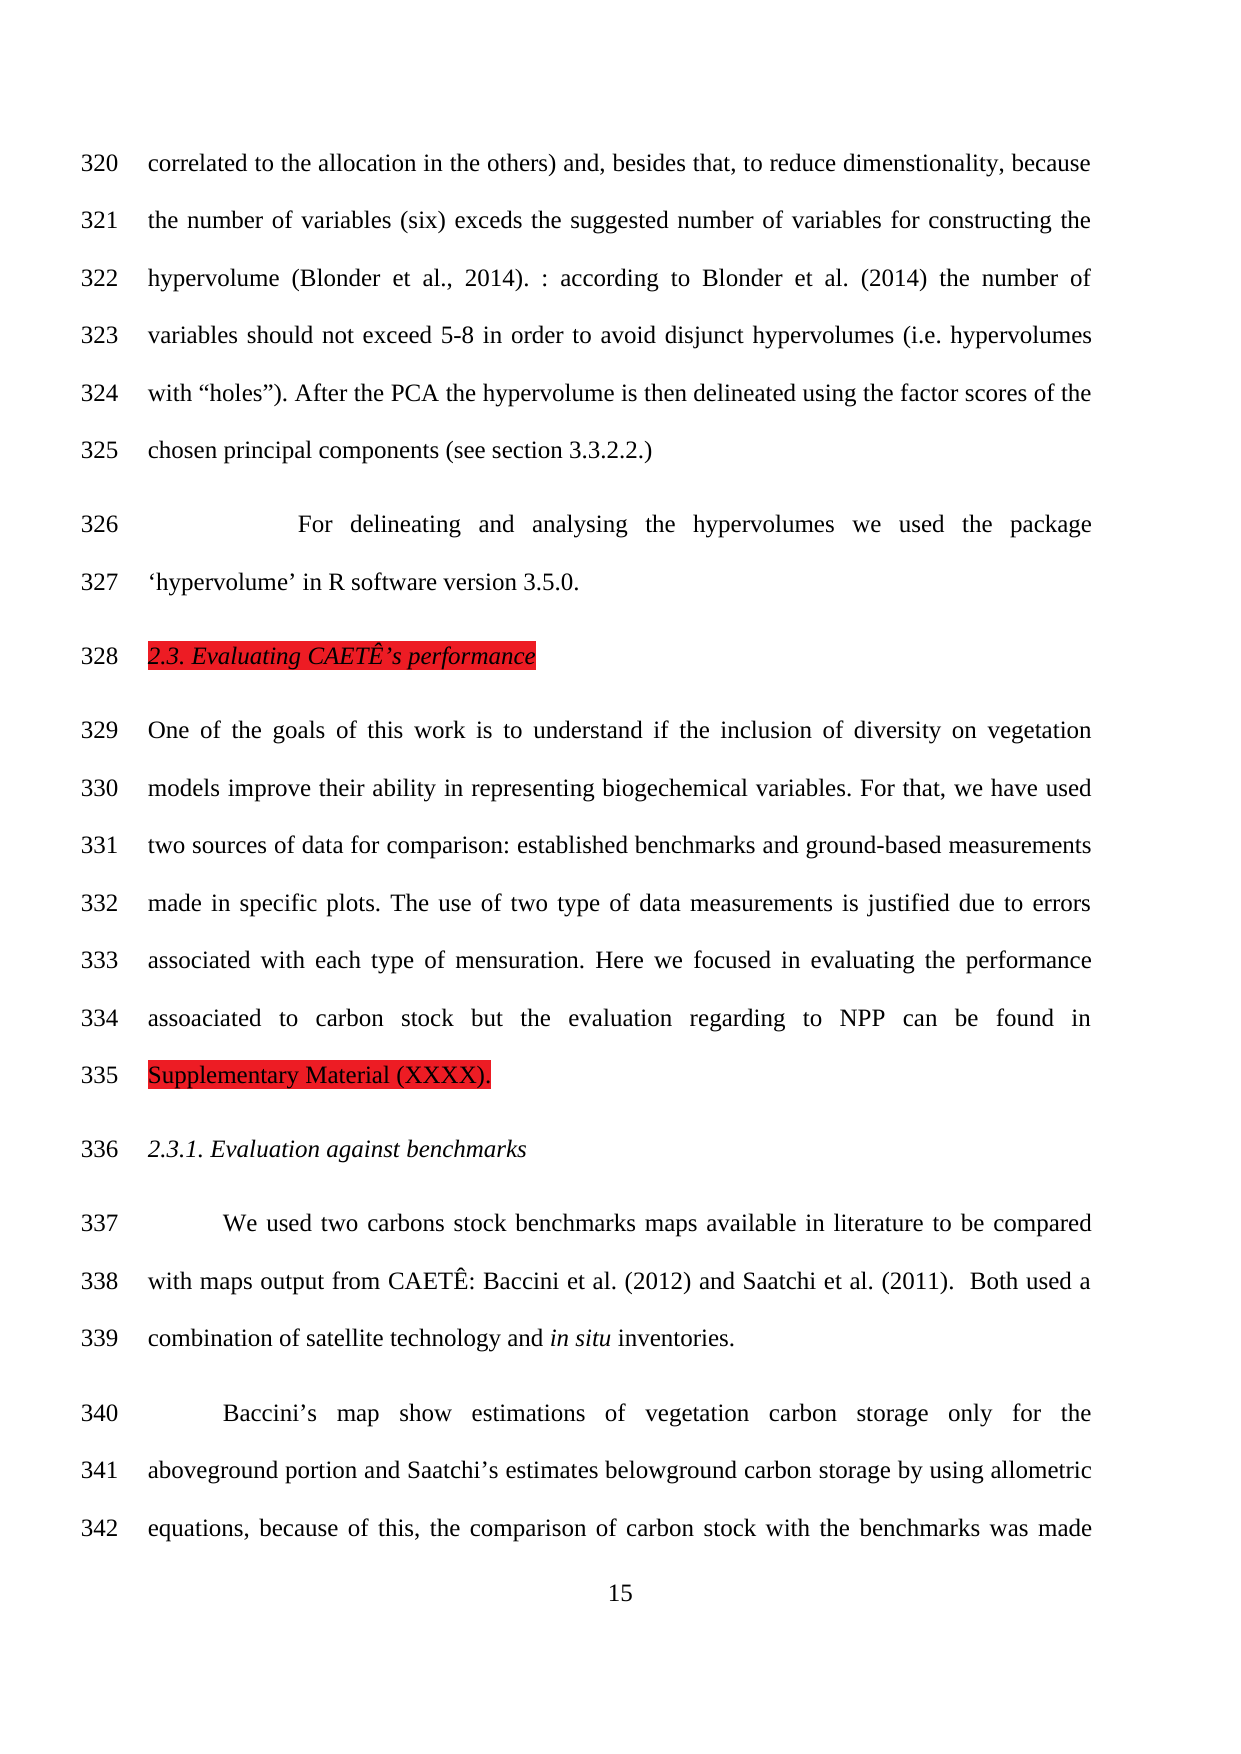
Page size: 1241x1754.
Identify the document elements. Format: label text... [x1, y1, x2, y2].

text One of the goals of this work is to understand if the inclusion of diversity on vegetation models improve their ability in representing biogechemical variables. For that, we have used two sources of data for comparison: established benchmarks and ground-based measurements made in specific plots. The use of two type of data measurements is justified due to errors associated with each type of mensuration. Here we focused in evaluating the performance assoaciated to carbon stock but the evaluation regarding to NPP can be found in Supplementary Material (XXXX). [148, 715, 1093, 1089]
text For delineating and analysing the hypervolumes we used the package ‘hypervolume’ in R software version 3.5.0. [148, 509, 1093, 596]
text We used two carbons stock benchmarks maps available in literature to be compared with maps output from CAETÊ: Baccini et al. (2012) and Saatchi et al. (2011). Both used a combination of satellite technology and in situ inventories. [148, 1208, 1093, 1352]
text correlated to the allocation in the others) and, besides that, to reduce dimenstionality, because the number of variables (six) exceds the suggested number of variables for constructing the hypervolume (Blonder et al., 2014). : according to Blonder et al. (2014) the number of variables should not exceed 5-8 in order to avoid disjunct hypervolumes (i.e. hypervolumes with “holes”). After the PCA the hypervolume is then delineated using the factor scores of the chosen principal components (see section 3.3.2.2.) [148, 148, 1093, 464]
text 2.3.1. Evaluation against benchmarks [148, 1134, 1093, 1163]
text Baccini’s map show estimations of vegetation carbon storage only for the aboveground portion and Saatchi’s estimates belowground carbon storage by using allometric equations, because of this, the comparison of carbon stock with the benchmarks was made [148, 1398, 1093, 1541]
text 2.3. Evaluating CAETÊ’s performance [148, 641, 1093, 670]
